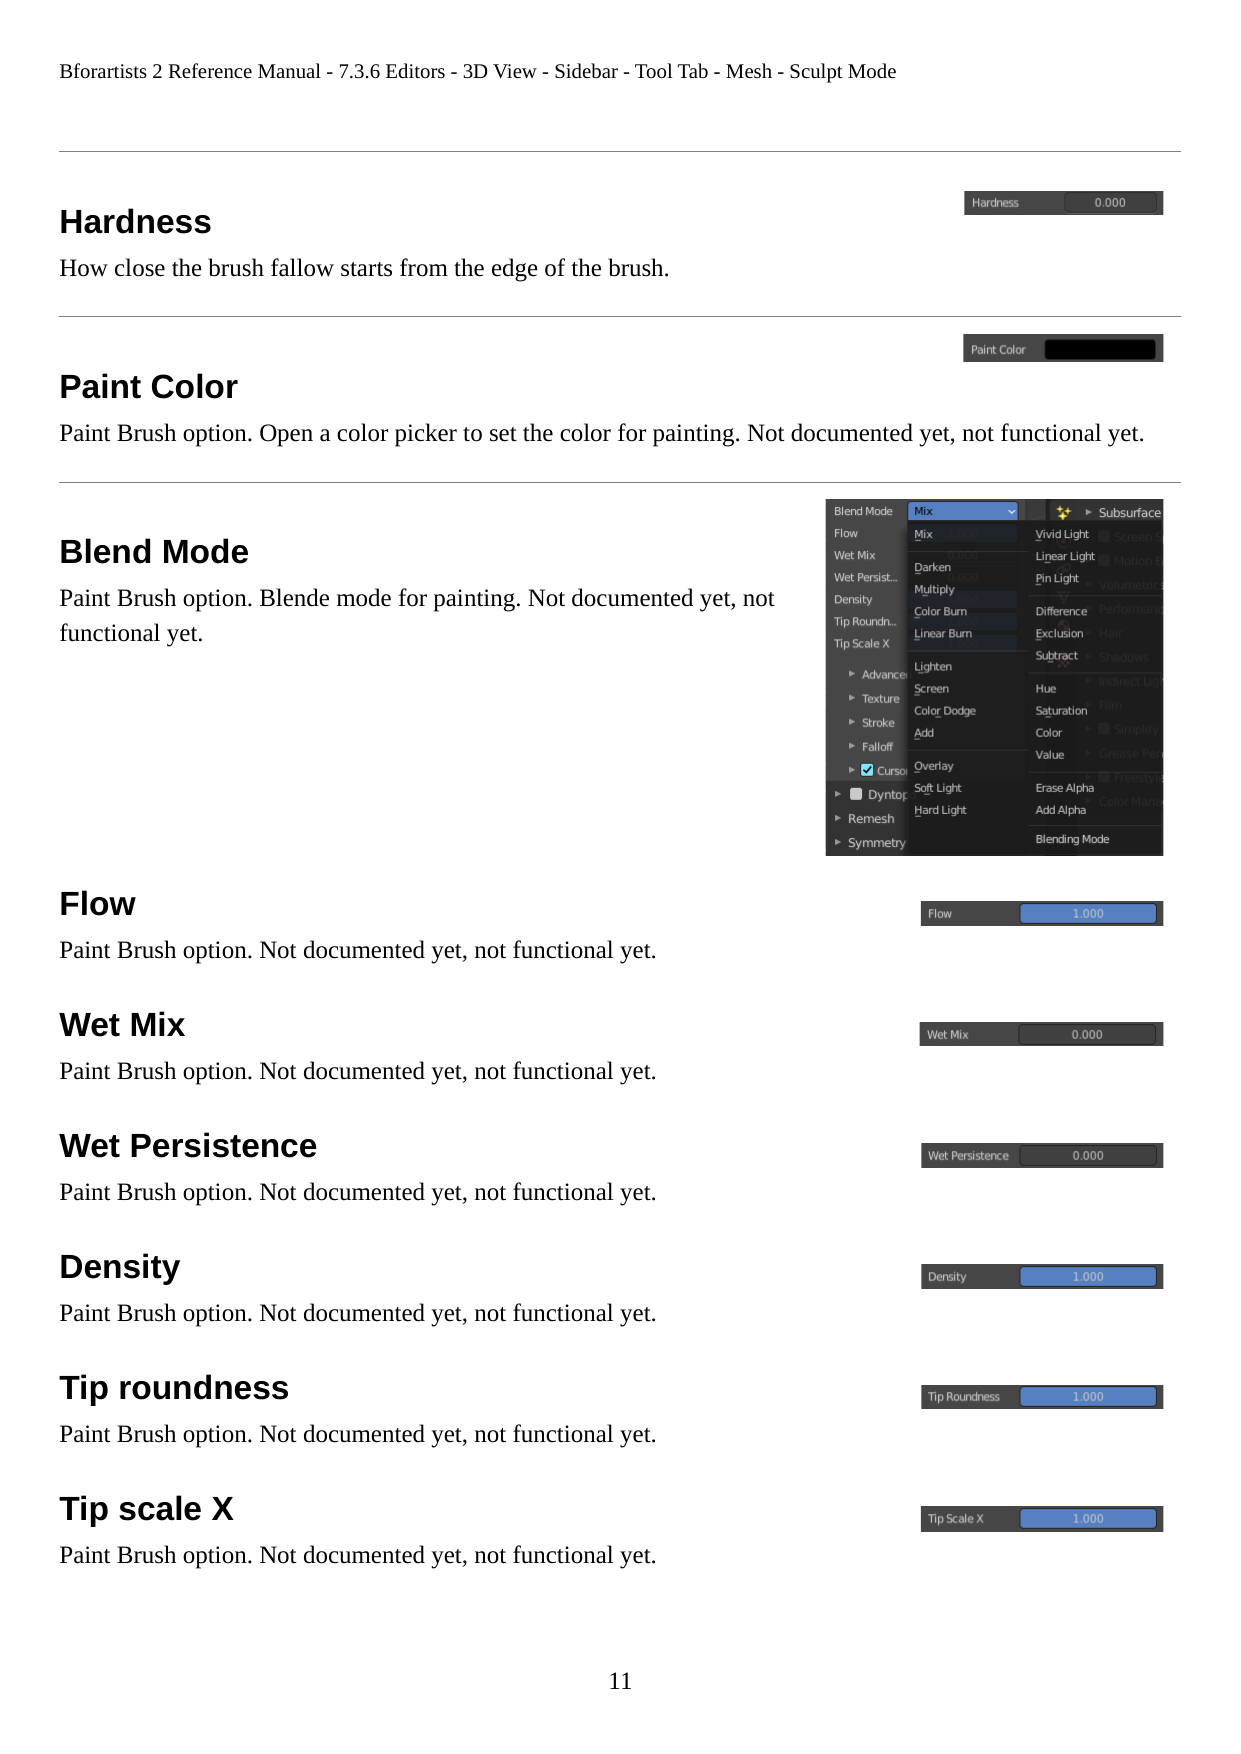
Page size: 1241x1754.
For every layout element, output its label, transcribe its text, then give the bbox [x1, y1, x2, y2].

picture [825, 499, 1164, 856]
subtitle Hardness [59, 202, 1181, 240]
picture [963, 334, 1164, 362]
subtitle Density [59, 1247, 1181, 1286]
subtitle [1164, 532, 1181, 571]
picture [919, 1022, 1164, 1046]
picture [920, 901, 1164, 926]
subtitle Wet Mix [59, 1005, 1181, 1043]
text How close the brush fallow starts from the edge of the brush. [59, 253, 1181, 282]
text Paint Brush option. Not documented yet, not functional yet. [59, 935, 1181, 964]
text Paint Brush option. Not documented yet, not functional yet. [59, 1298, 1181, 1327]
subtitle Flow [59, 884, 1181, 922]
picture [964, 191, 1164, 215]
text Paint Brush option. Not documented yet, not functional yet. [59, 1056, 1181, 1085]
picture [920, 1506, 1164, 1532]
subtitle Wet Persistence [59, 1126, 1181, 1164]
text Paint Brush option. Not documented yet, not functional yet. [59, 1540, 1181, 1569]
text Paint Brush option. Not documented yet, not functional yet. [59, 1177, 1181, 1206]
picture [921, 1264, 1164, 1289]
text Paint Brush option. Open a color picker to set the color for painting. Not documented yet, not functional yet. [59, 418, 1181, 447]
text Paint Brush option. Blende mode for painting. Not documented yet, not functional yet. [59, 583, 825, 646]
subtitle Paint Color [59, 367, 1181, 406]
subtitle Tip roundness [59, 1368, 1181, 1407]
subtitle Blend Mode [59, 532, 825, 571]
text Paint Brush option. Not documented yet, not functional yet. [59, 1419, 1181, 1448]
subtitle Tip scale X [59, 1489, 1181, 1528]
picture [921, 1385, 1164, 1409]
picture [921, 1143, 1164, 1168]
